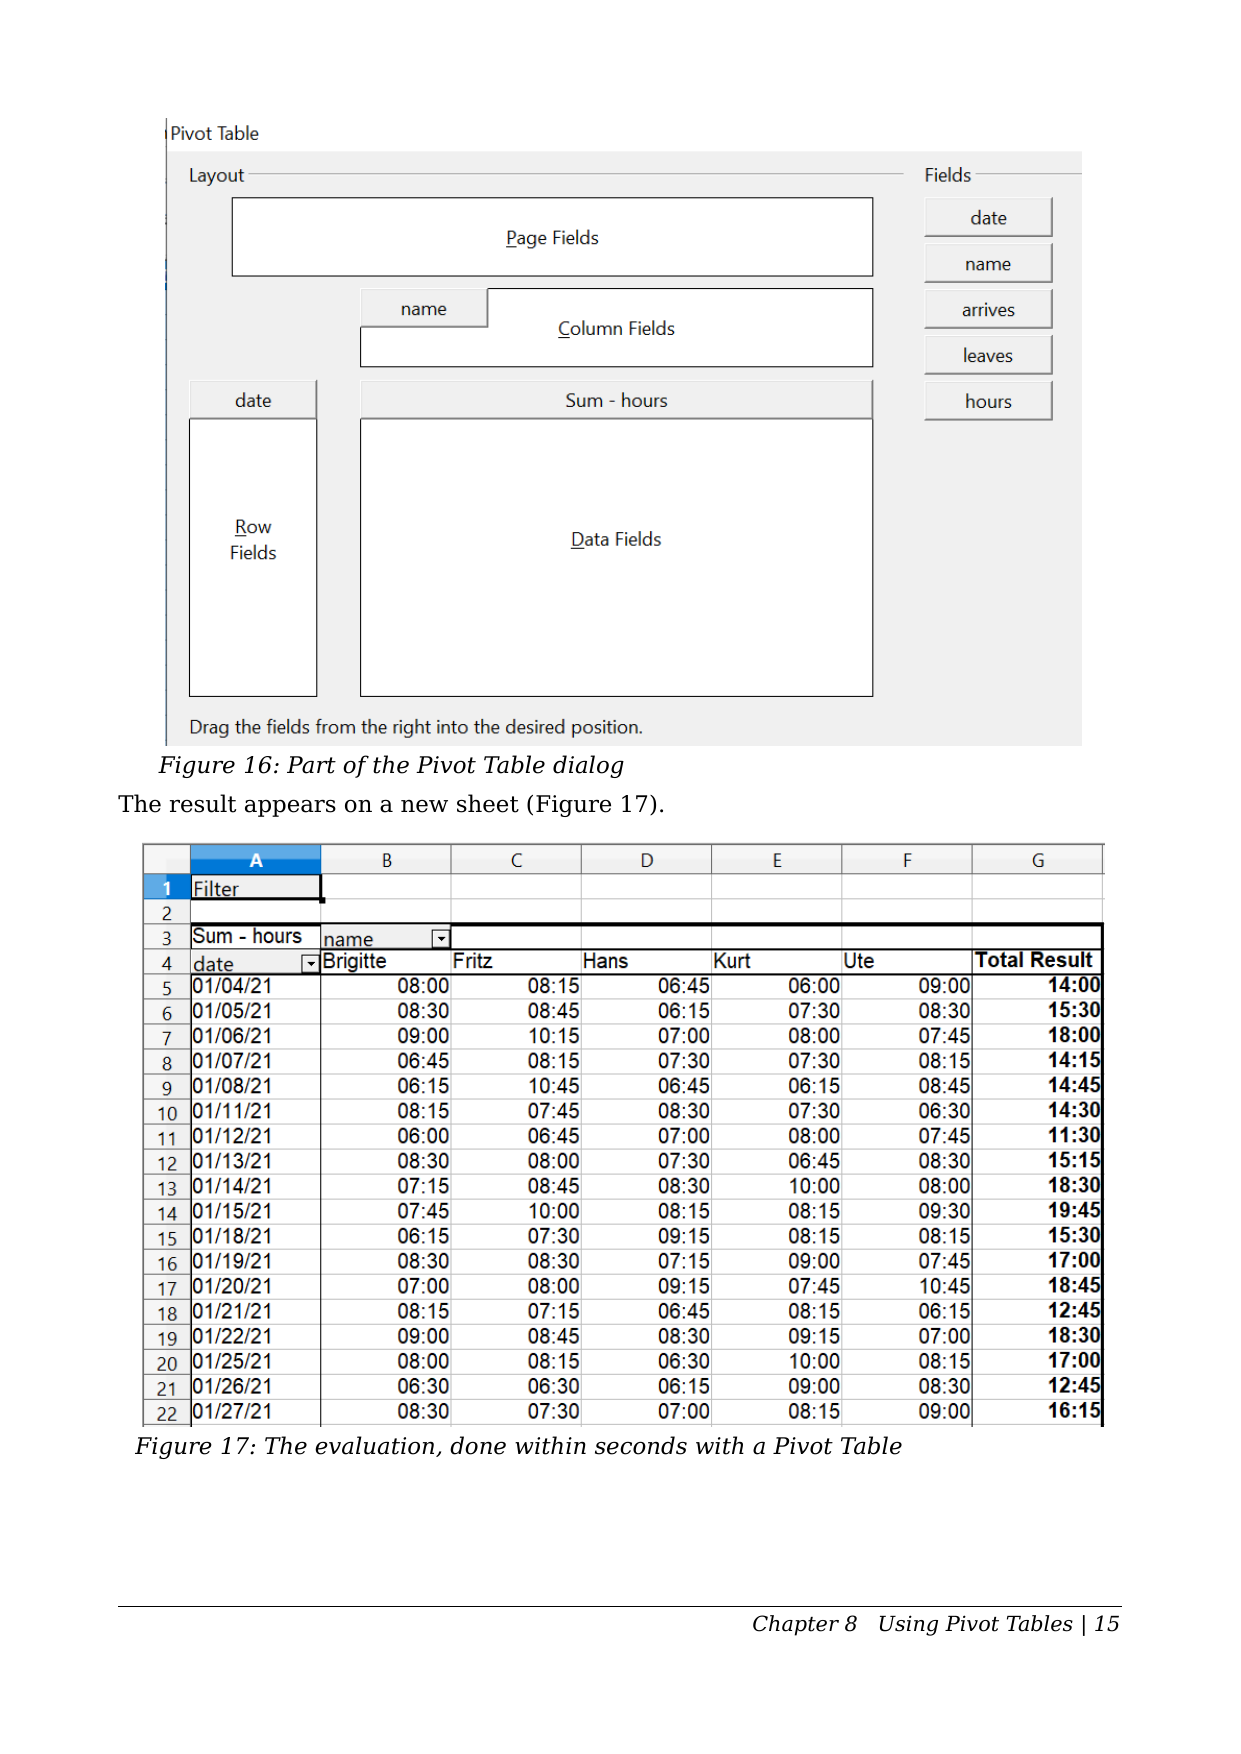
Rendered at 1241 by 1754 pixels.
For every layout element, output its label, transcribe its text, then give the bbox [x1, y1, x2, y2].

picture [165, 118, 1082, 746]
text Figure 17: The evaluation, done within seconds with a Pivot Table [135, 1433, 1105, 1460]
picture [142, 842, 1105, 1427]
text The result appears on a new sheet (Figure 17). [118, 791, 1122, 818]
text Figure 16: Part of the Pivot Table dialog [158, 752, 1082, 778]
